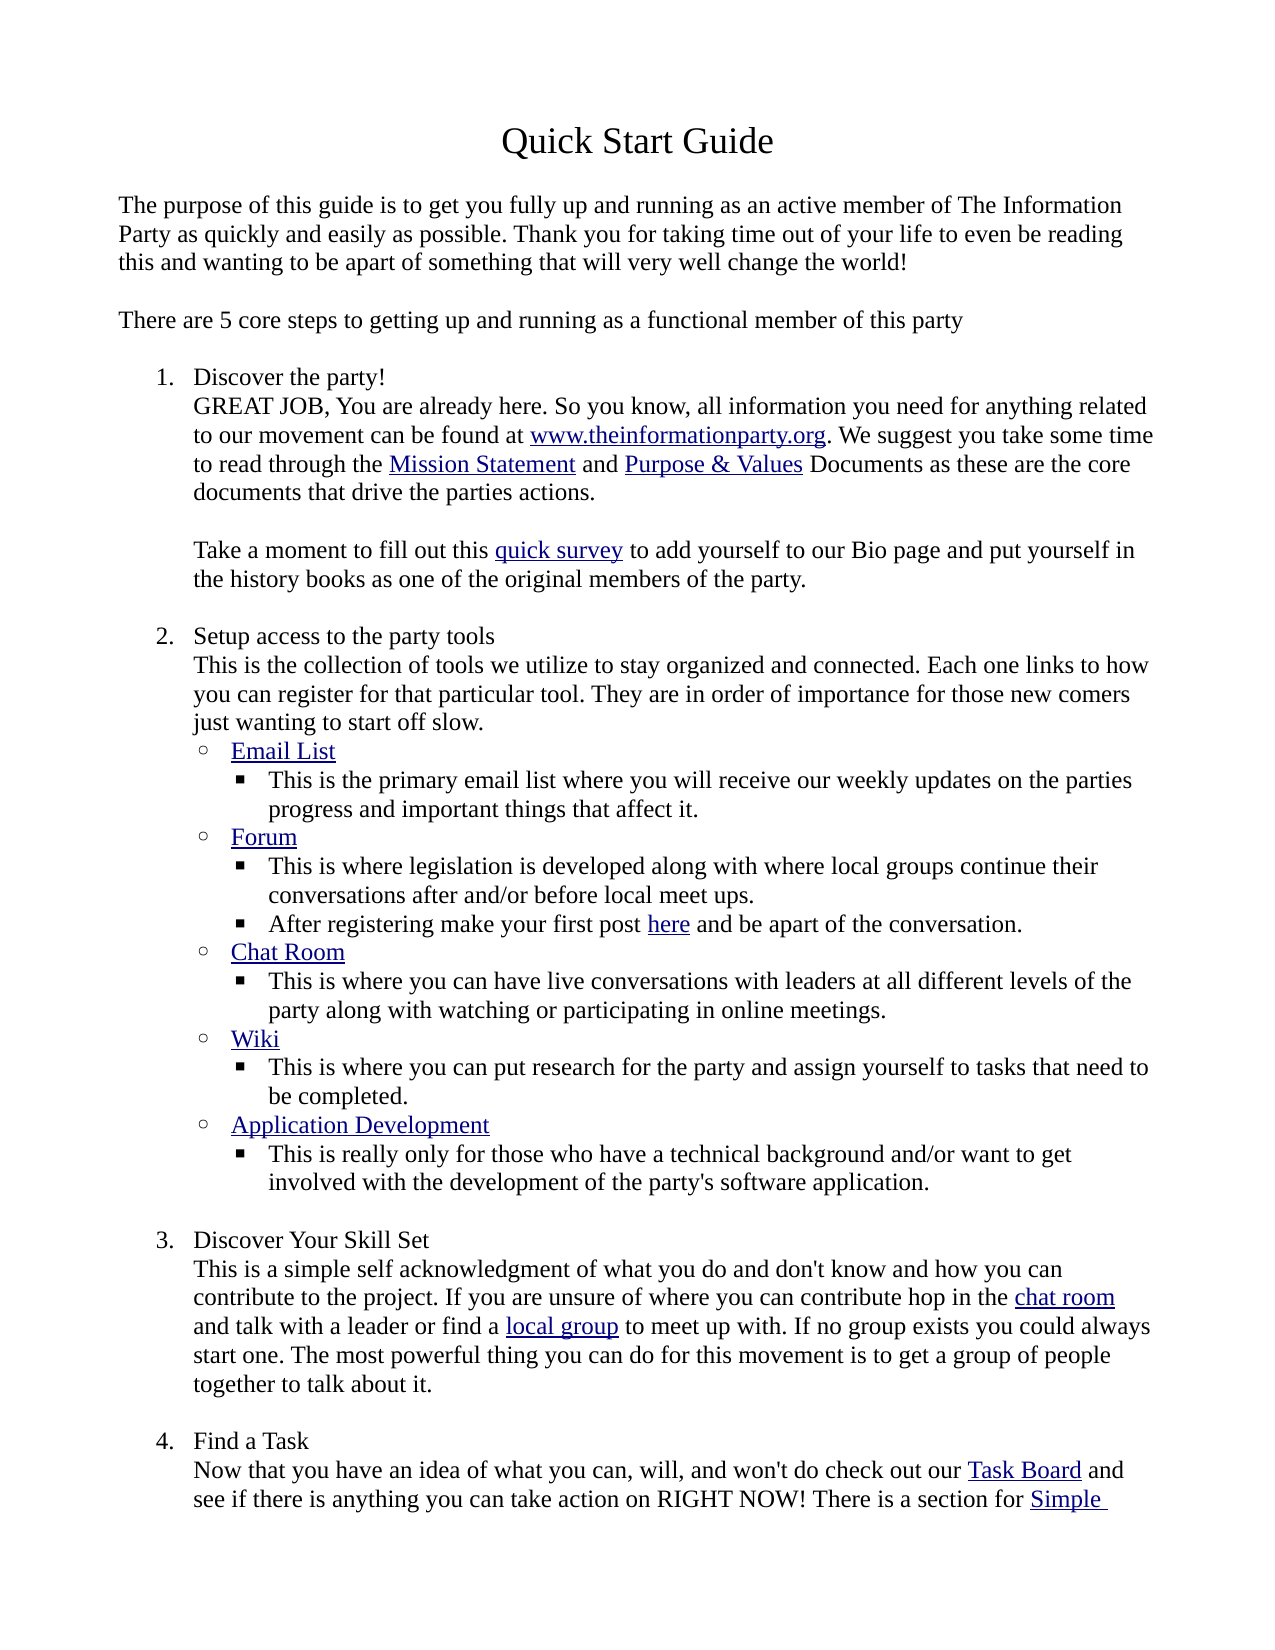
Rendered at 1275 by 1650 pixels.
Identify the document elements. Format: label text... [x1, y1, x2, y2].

list Application Development [193, 1110, 1157, 1139]
list This is where you can put research for the party and assign yourself to tasks that need to be completed. [231, 1052, 1157, 1110]
list This is where legislation is developed along with where local groups continue their conversations after and/or before local meet ups. [231, 851, 1157, 909]
list After registering make your first post here and be apart of the conversation. [231, 909, 1157, 937]
list Email List [193, 736, 1157, 765]
list This is where you can have live conversations with leaders at all different levels of the party along with watching or participating in online meetings. [231, 966, 1157, 1024]
text There are 5 core steps to getting up and running as a functional member of this party [118, 305, 1157, 334]
list Chat Room [193, 937, 1157, 966]
list This is the primary email list where you will receive our weekly updates on the parties progress and important things that affect it. [231, 765, 1157, 822]
list Wiki [193, 1024, 1157, 1052]
text Quick Start Guide [118, 118, 1157, 161]
list This is really only for those who have a technical background and/or want to get involved with the development of the party's software application. [231, 1139, 1157, 1196]
list Setup access to the party tools This is the collection of tools we utilize to stay organized and connected. Each one links to how you can register for that particular tool. They are in order of importance for those new comers just wanting to start off slow. [156, 621, 1157, 736]
text The purpose of this guide is to get you fully up and running as an active member of The Information Party as quickly and easily as possible. Thank you for taking time out of your life to even be reading this and wanting to be apart of something that will very well change the world! [118, 190, 1157, 276]
list Forum [193, 822, 1157, 851]
list Discover the party! GREAT JOB, You are already here. So you know, all information you need for anything related to our movement can be found at www.theinformationparty.org. We suggest you take some time to read through the Mission Statement and Purpose & Values Documents as these are the core documents that drive the parties actions. Take a moment to fill out this quick survey to add yourself to our Bio page and put yourself in the history books as one of the original members of the party. [156, 362, 1157, 592]
list Discover Your Skill Set This is a simple self acknowledgment of what you do and don't know and how you can contribute to the project. If you are unsure of where you can contribute hop in the chat room and talk with a leader or find a local group to meet up with. If no group exists you could always start one. The most powerful thing you can do for this movement is to get a group of people together to talk about it. [156, 1225, 1157, 1397]
list Find a Task Now that you have an idea of what you can, will, and won't do check out our Task Board and see if there is anything you can take action on RIGHT NOW! There is a section for Simple [156, 1426, 1157, 1512]
